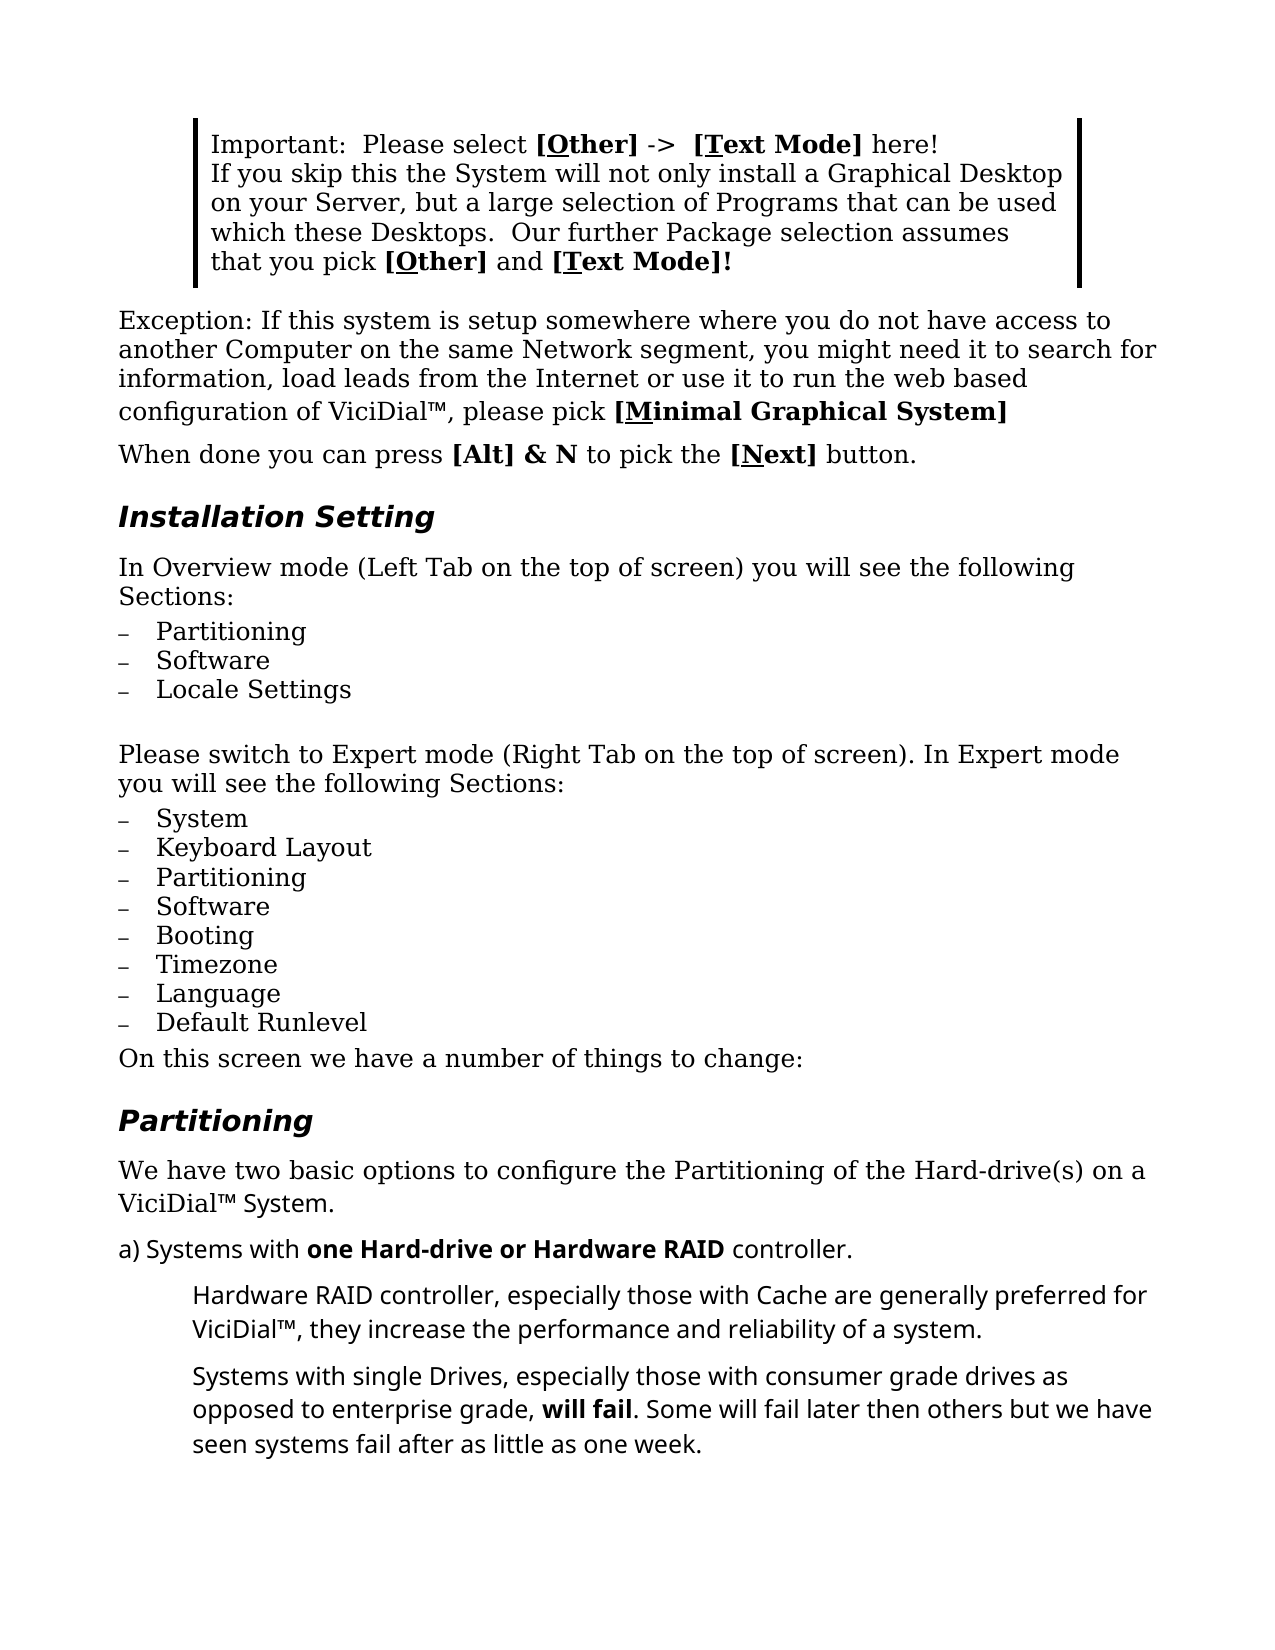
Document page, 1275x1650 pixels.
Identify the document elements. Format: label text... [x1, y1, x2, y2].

list Timezone [118, 950, 1157, 979]
list Partitioning [118, 863, 1157, 892]
text Please switch to Expert mode (Right Tab on the top of screen). In Expert mode you will see the following Sections: [118, 740, 1157, 798]
text Hardware RAID controller, especially those with Cache are generally preferred for ViciDial™, they increase the performance and reliability of a system. [192, 1278, 1157, 1346]
text Important: Please select [Other] -> [Text Mode] here! If you skip this the System will not only install a Graphical Desktop on your Server, but a large selection of Programs that can be used which these Desktops. Our further Package selection assumes that you pick [Other] and [Text Mode]! [198, 118, 1077, 288]
subtitle Partitioning [118, 1104, 1157, 1138]
list Keyboard Layout [118, 833, 1157, 863]
list Software [118, 646, 1157, 676]
list System [118, 804, 1157, 833]
text When done you can press [Alt] & N to pick the [Next] button. [118, 440, 1157, 469]
list Partitioning [118, 617, 1157, 646]
text In Overview mode (Left Tab on the top of screen) you will see the following Sections: [118, 553, 1157, 611]
text On this screen we have a number of things to change: [118, 1044, 1157, 1073]
list Language [118, 979, 1157, 1008]
text a) Systems with one Hard-drive or Hardware RAID controller. [118, 1232, 1157, 1266]
text Systems with single Drives, especially those with consumer grade drives as opposed to enterprise grade, will fail. Some will fail later then others but we have seen systems fail after as little as one week. [192, 1358, 1157, 1460]
list Default Runlevel [118, 1008, 1157, 1038]
subtitle Installation Setting [118, 500, 1157, 534]
list Booting [118, 921, 1157, 950]
text We have two basic options to configure the Partitioning of the Hard-drive(s) on a ViciDial™ System. [118, 1156, 1157, 1220]
list Software [118, 892, 1157, 921]
list Locale Settings [118, 676, 1157, 705]
text Exception: If this system is setup somewhere where you do not have access to another Computer on the same Network segment, you might need it to search for information, load leads from the Internet or use it to run the web based configuration of ViciDial™, please pick [Minimal Graphical System] [118, 306, 1157, 428]
